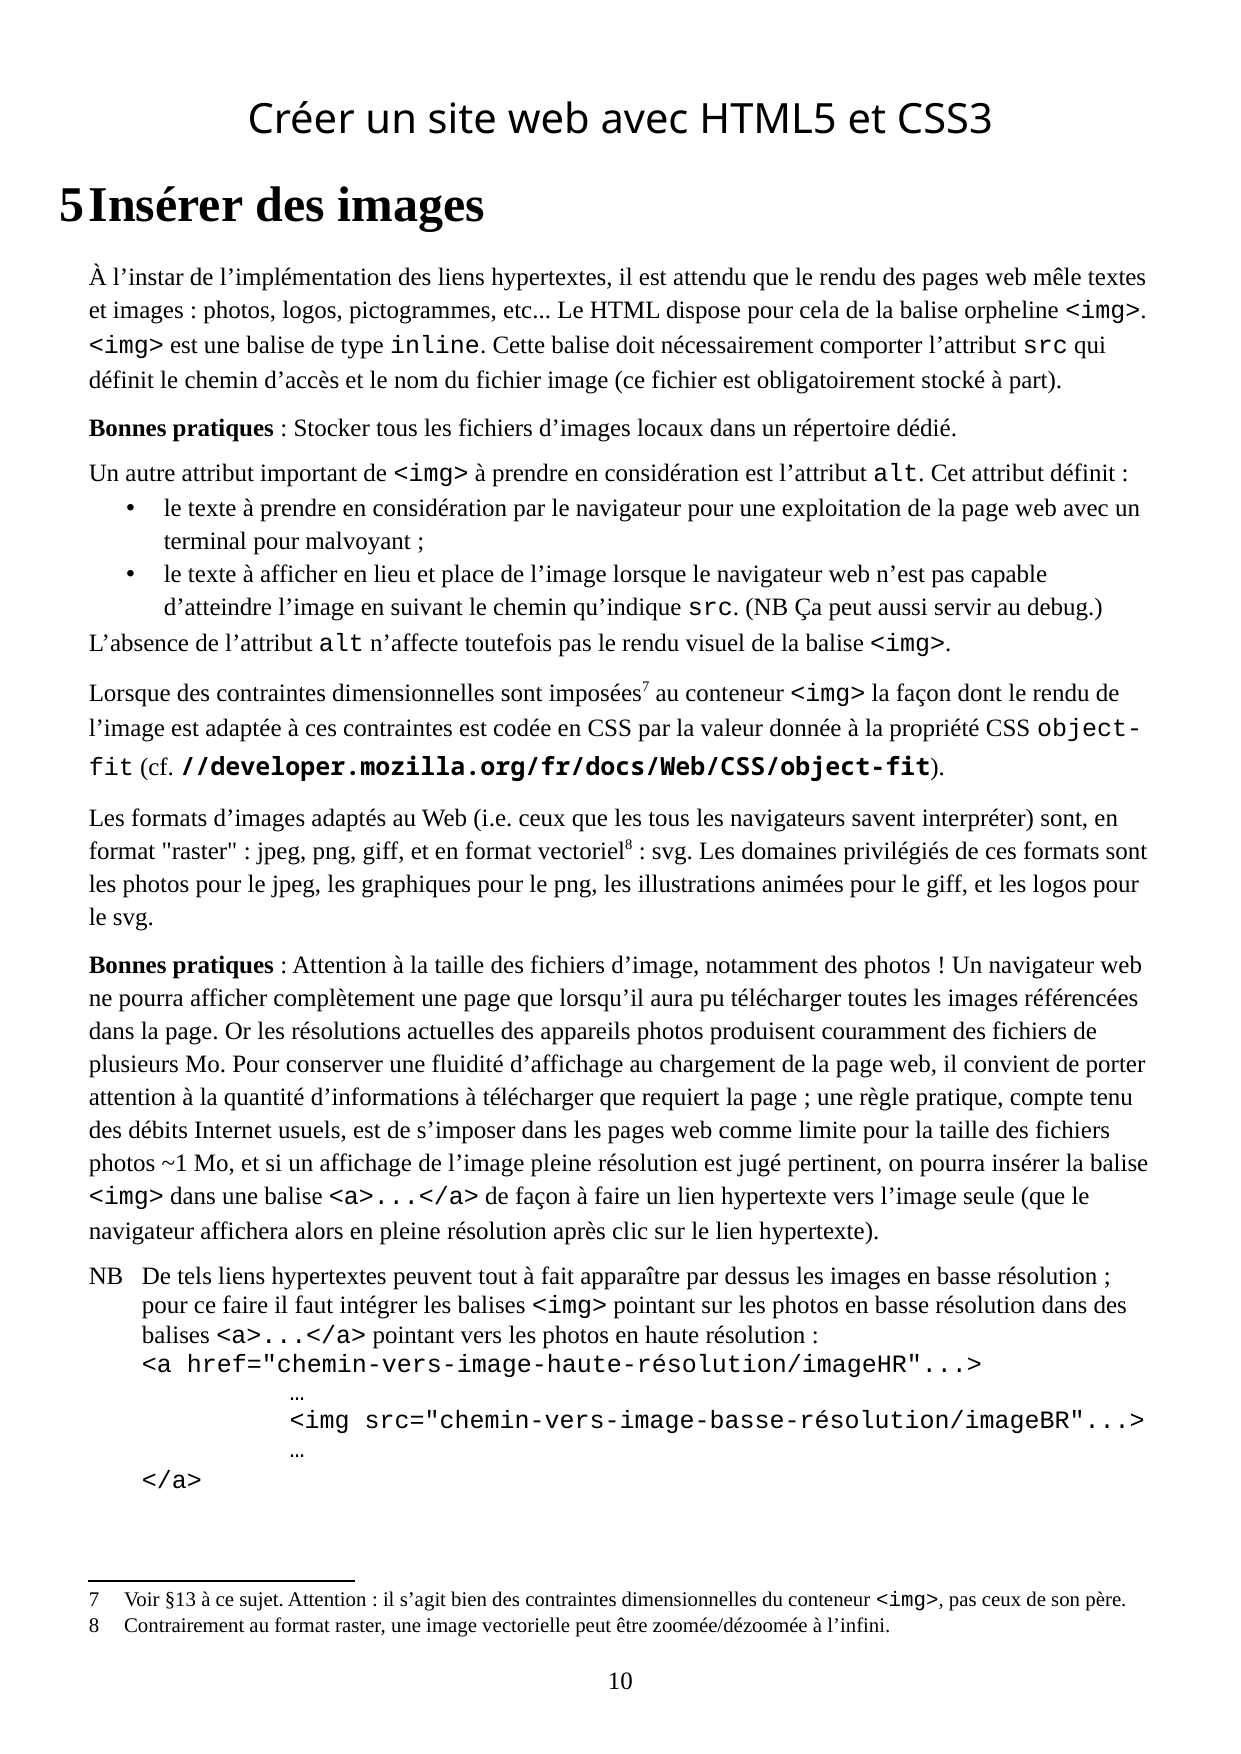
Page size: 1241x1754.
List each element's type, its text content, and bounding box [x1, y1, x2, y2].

text L’absence de l’attribut alt n’affecte toutefois pas le rendu visuel de la balise <img>. [88, 628, 1152, 658]
text À l’instar de l’implémentation des liens hypertextes, il est attendu que le rendu des pages web mêle textes et images : photos, logos, pictogrammes, etc... Le HTML dispose pour cela de la balise orpheline <img>. <img> est une balise de type inline. Cette balise doit nécessairement comporter l’attribut src qui définit le chemin d’accès et le nom du fichier image (ce fichier est obligatoirement stocké à part). [88, 262, 1152, 394]
text Bonnes pratiques : Attention à la taille des fichiers d’image, notamment des photos ! Un navigateur web ne pourra afficher complètement une page que lorsqu’il aura pu télécharger toutes les images référencées dans la page. Or les résolutions actuelles des appareils photos produisent couramment des fichiers de plusieurs Mo. Pour conserver une fluidité d’affichage au chargement de la page web, il convient de porter attention à la quantité d’informations à télécharger que requiert la page ; une règle pratique, compte tenu des débits Internet usuels, est de s’imposer dans les pages web comme limite pour la taille des fichiers photos ~1 Mo, et si un affichage de l’image pleine résolution est jugé pertinent, on pourra insérer la balise <img> dans une balise <a>...</a> de façon à faire un lien hypertexte vers l’image seule (que le navigateur affichera alors en pleine résolution après clic sur le lien hypertexte). [88, 950, 1152, 1245]
subtitle Insérer des images [59, 175, 1152, 232]
text Un autre attribut important de <img> à prendre en considération est l’attribut alt. Cet attribut définit : [88, 458, 1152, 488]
text Les formats d’images adaptés au Web (i.e. ceux que les tous les navigateurs savent interpréter) sont, en format "raster" : jpeg, png, giff, et en format vectoriel : svg. Les domaines privilégiés de ces formats sont les photos pour le jpeg, les graphiques pour le png, les illustrations animées pour le giff, et les logos pour le svg. [88, 803, 1152, 931]
text Bonnes pratiques : Stocker tous les fichiers d’images locaux dans un répertoire dédié. [88, 413, 1152, 442]
list le texte à afficher en lieu et place de l’image lorsque le navigateur web n’est pas capable d’atteindre l’image en suivant le chemin qu’indique src. (NB Ça peut aussi servir au debug.) [126, 559, 1152, 623]
list le texte à prendre en considération par le navigateur pour une exploitation de la page web avec un terminal pour malvoyant ; [126, 493, 1152, 555]
text Lorsque des contraintes dimensionnelles sont imposées au conteneur <img> la façon dont le rendu de l’image est adaptée à ces contraintes est codée en CSS par la valeur donnée à la propriété CSS object-fit (cf. //developer.mozilla.org/fr/docs/Web/CSS/object-fit). [88, 678, 1152, 783]
text Contrairement au format raster, une image vectorielle peut être zoomée/dézoomée à l’infini. [88, 1613, 1152, 1637]
text NB De tels liens hypertextes peuvent tout à fait apparaître par dessus les images en basse résolution ; pour ce faire il faut intégrer les balises <img> pointant sur les photos en basse résolution dans des balises <a>...</a> pointant vers les photos en haute résolution : <a href="chemin-vers-image-haute-résolution/imageHR"...> … <img src="chemin-vers-image-basse-résolution/imageBR"...> … </a> [88, 1261, 1152, 1496]
text Voir §13 à ce sujet. Attention : il s’agit bien des contraintes dimensionnelles du conteneur <img>, pas ceux de son père. [88, 1587, 1152, 1613]
